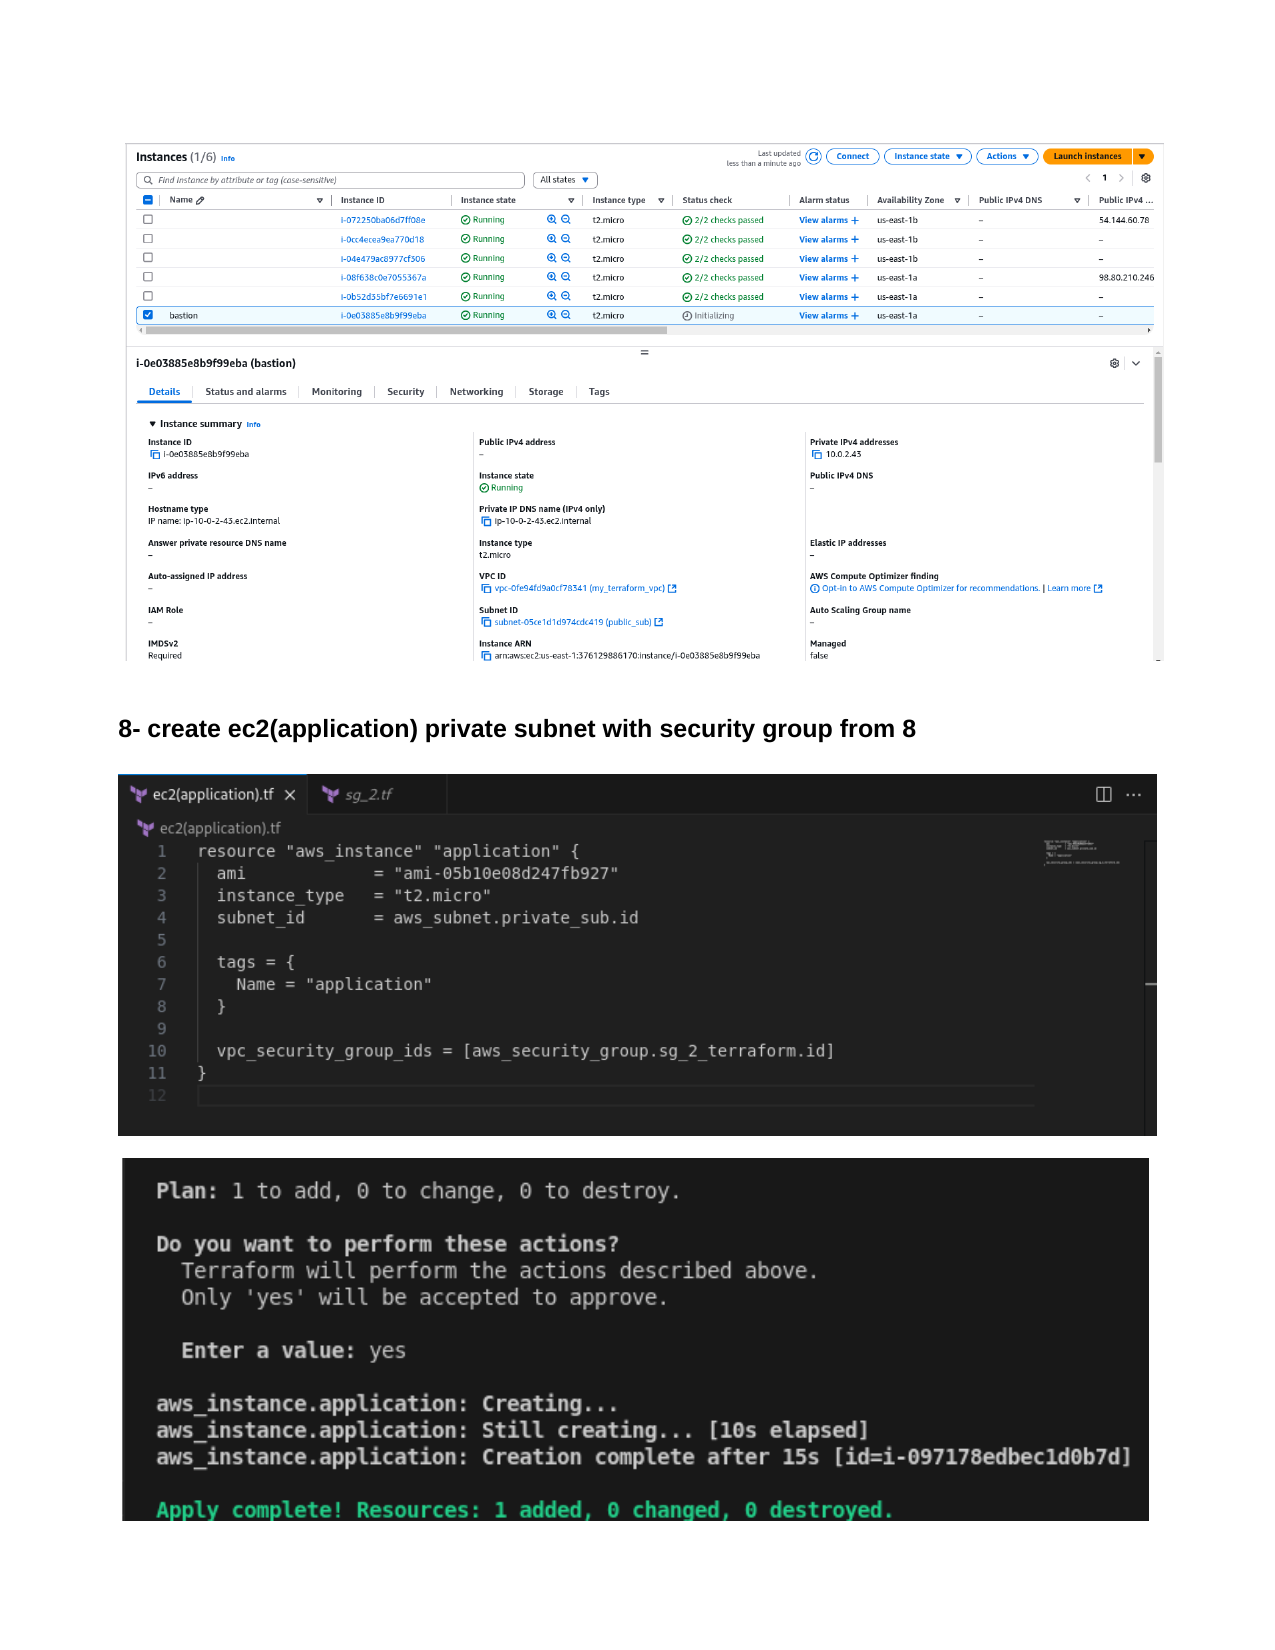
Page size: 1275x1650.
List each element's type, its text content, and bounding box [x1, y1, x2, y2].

text 8- create ec2(application) private subnet with security group from 8 [118, 714, 1157, 742]
picture [122, 1158, 1149, 1521]
picture [118, 774, 1157, 1136]
picture [125, 140, 1164, 661]
